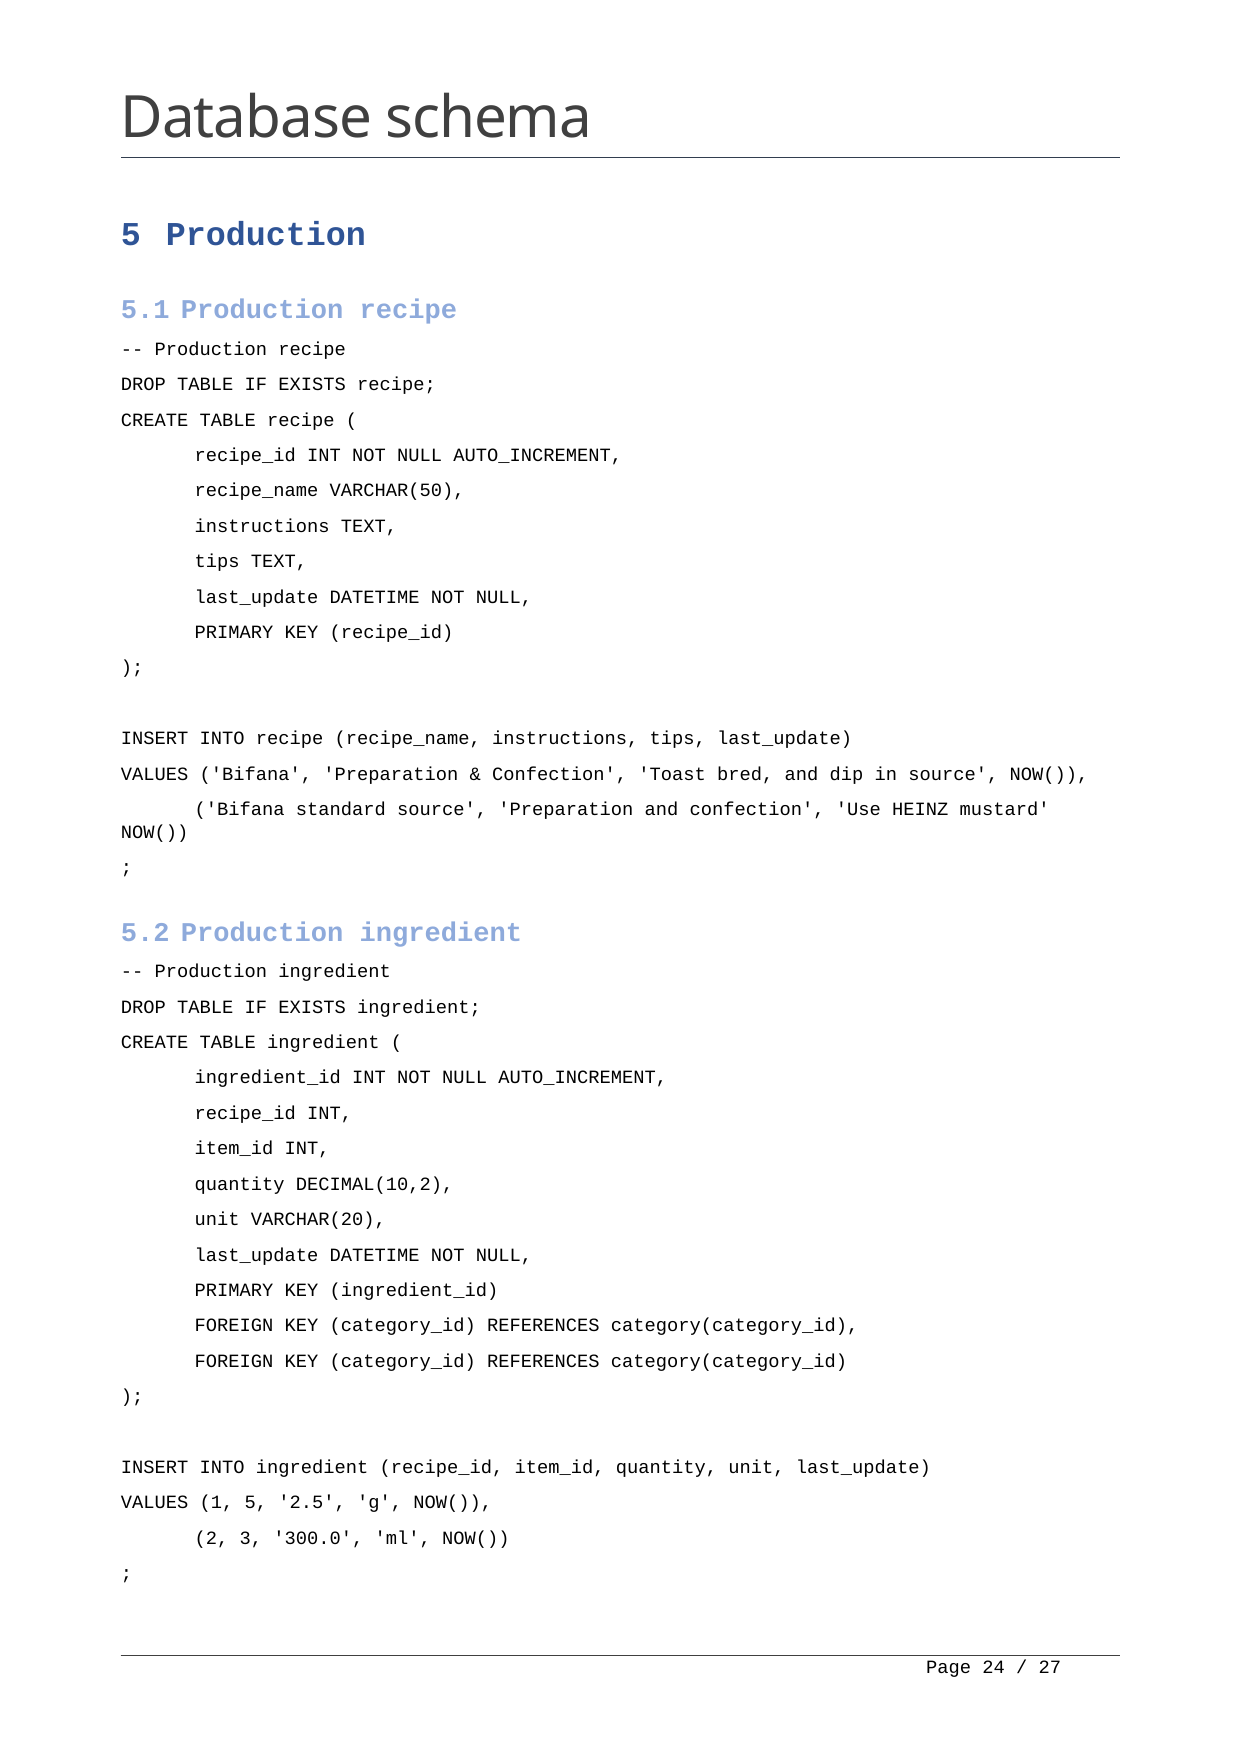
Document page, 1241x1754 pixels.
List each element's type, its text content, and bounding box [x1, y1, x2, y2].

text DROP TABLE IF EXISTS ingredient; [121, 997, 1120, 1019]
text ); [121, 1387, 1120, 1408]
text ('Bifana standard source', 'Preparation and confection', 'Use HEINZ mustard' NOW()) [121, 800, 1120, 844]
text PRIMARY KEY (ingredient_id) [121, 1281, 1120, 1302]
text (2, 3, '300.0', 'ml', NOW()) [121, 1529, 1120, 1550]
text item_id INT, [121, 1139, 1120, 1160]
text INSERT INTO ingredient (recipe_id, item_id, quantity, unit, last_update) [121, 1458, 1120, 1479]
text last_update DATETIME NOT NULL, [194, 1245, 1120, 1267]
text FOREIGN KEY (category_id) REFERENCES category(category_id) [121, 1352, 1120, 1373]
text -- Production recipe [121, 339, 1120, 361]
text FOREIGN KEY (category_id) REFERENCES category(category_id), [121, 1316, 1120, 1337]
text VALUES ('Bifana', 'Preparation & Confection', 'Toast bred, and dip in source', NOW()), [121, 764, 1120, 786]
text instructions TEXT, [121, 517, 1120, 538]
text recipe_id INT, [121, 1104, 1120, 1125]
text tips TEXT, [121, 552, 1120, 573]
text quantity DECIMAL(10,2), [121, 1174, 1120, 1196]
text last_update DATETIME NOT NULL, [194, 587, 1120, 609]
text ); [121, 658, 1120, 679]
text -- Production ingredient [121, 962, 1120, 983]
text ingredient_id INT NOT NULL AUTO_INCREMENT, [121, 1068, 1120, 1089]
subtitle Production recipe [121, 296, 1120, 327]
text ; [121, 1564, 1120, 1585]
text CREATE TABLE recipe ( [121, 410, 1120, 432]
subtitle Production ingredient [121, 919, 1120, 949]
text recipe_id INT NOT NULL AUTO_INCREMENT, [121, 446, 1120, 467]
text recipe_name VARCHAR(50), [121, 481, 1120, 502]
subtitle Production [121, 218, 1120, 256]
text VALUES (1, 5, '2.5', 'g', NOW()), [121, 1493, 1120, 1514]
text PRIMARY KEY (recipe_id) [121, 623, 1120, 644]
text DROP TABLE IF EXISTS recipe; [121, 375, 1120, 396]
text ; [121, 858, 1120, 879]
text unit VARCHAR(20), [121, 1210, 1120, 1231]
text INSERT INTO recipe (recipe_name, instructions, tips, last_update) [121, 729, 1120, 750]
text CREATE TABLE ingredient ( [121, 1033, 1120, 1054]
